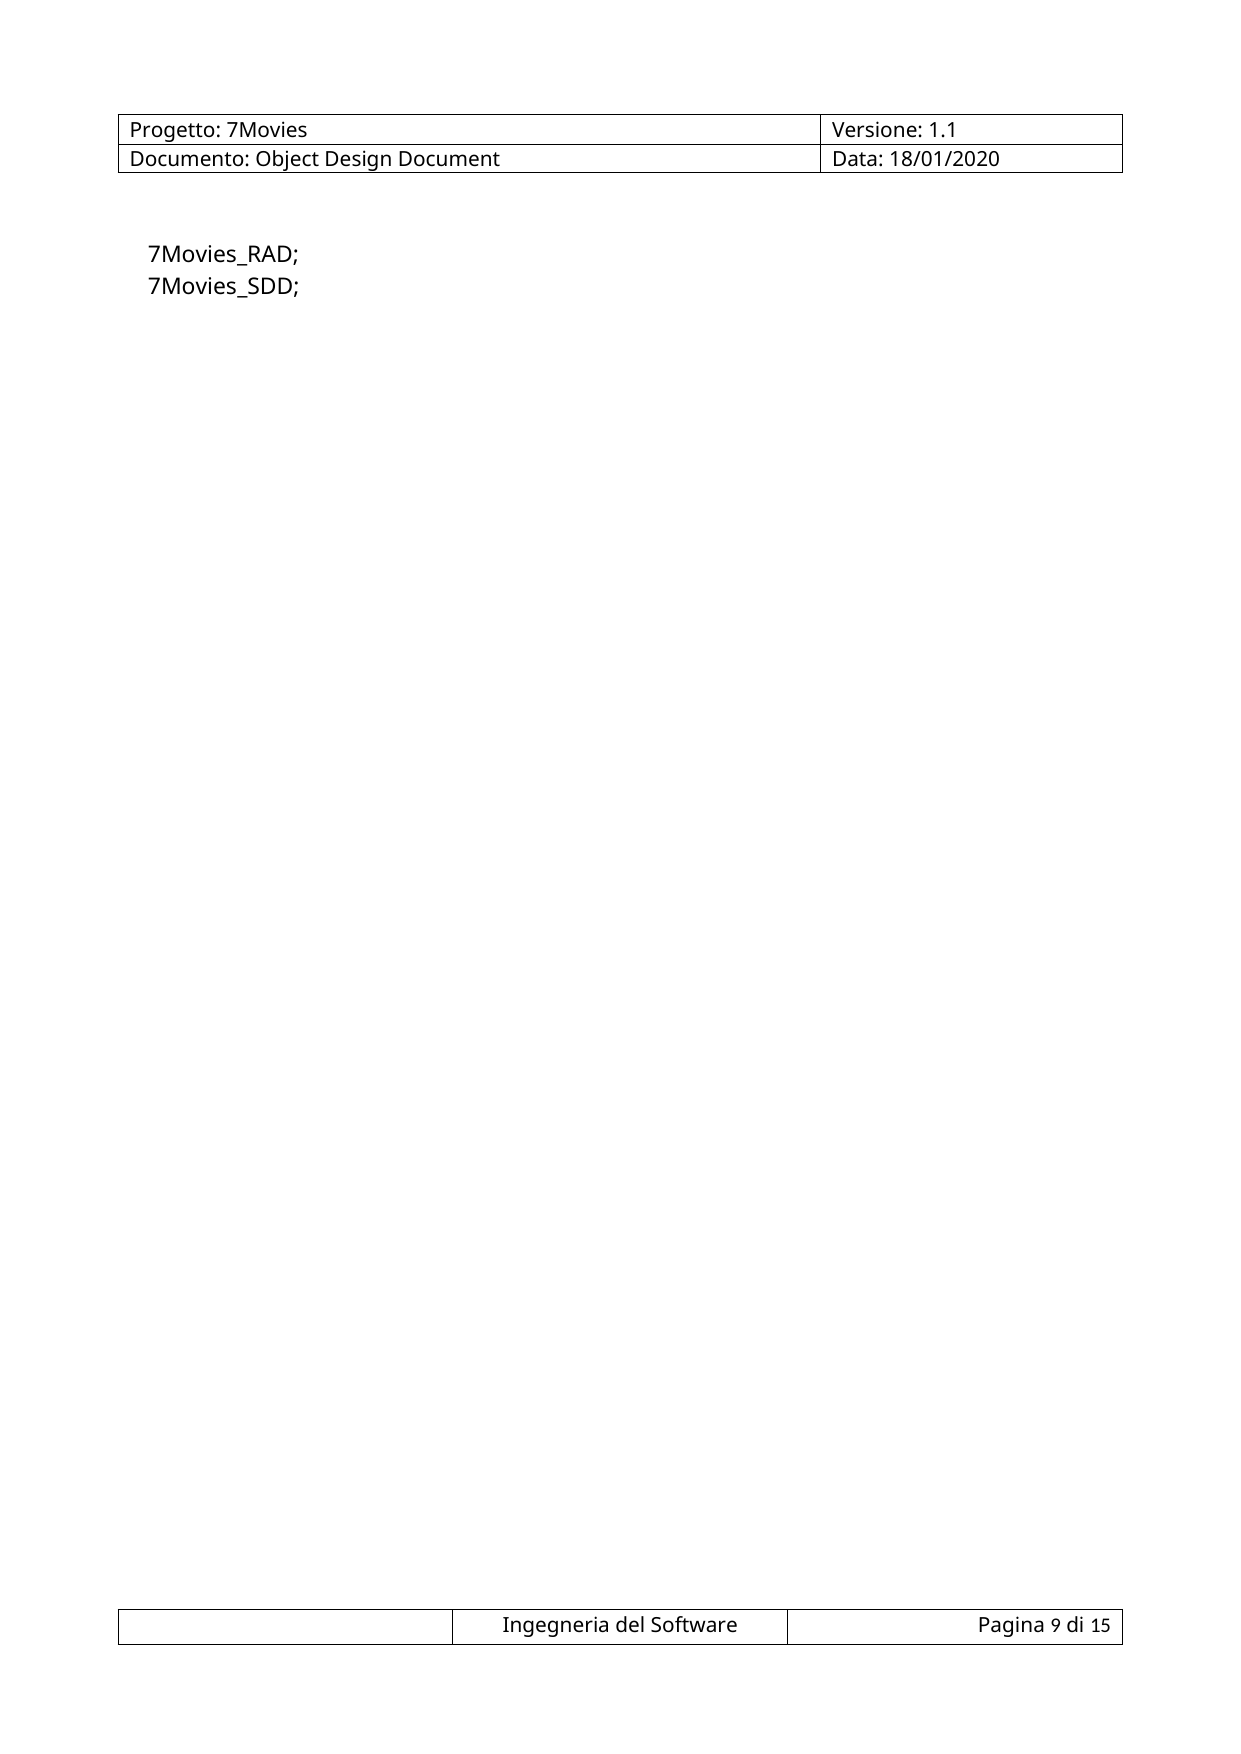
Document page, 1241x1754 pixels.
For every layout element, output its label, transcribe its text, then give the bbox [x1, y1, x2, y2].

text 7Movies_SDD; [148, 270, 1122, 301]
text 7Movies_RAD; [148, 238, 1122, 270]
